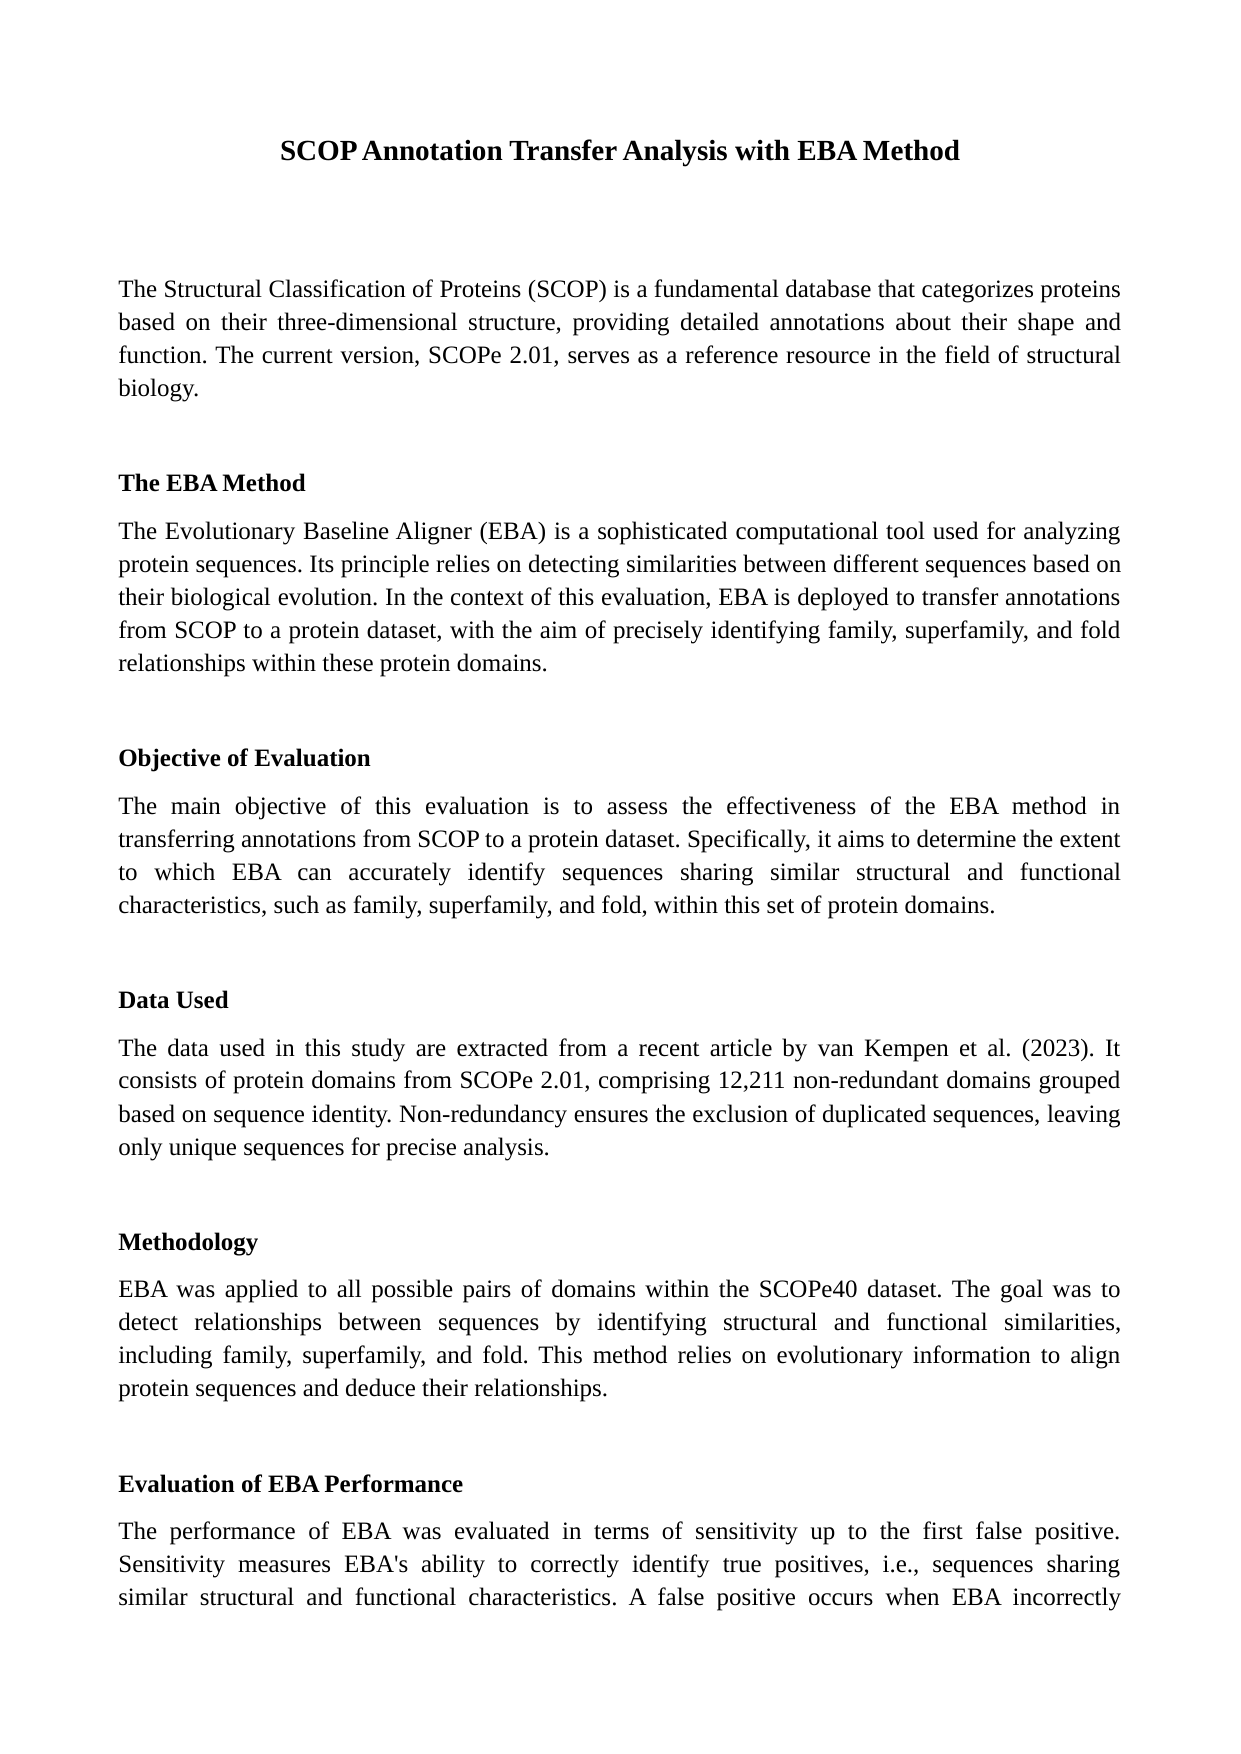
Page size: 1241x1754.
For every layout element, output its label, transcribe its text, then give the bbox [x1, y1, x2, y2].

text EBA was applied to all possible pairs of domains within the SCOPe40 dataset. The goal was to detect relationships between sequences by identifying structural and functional similarities, including family, superfamily, and fold. This method relies on evolutionary information to align protein sequences and deduce their relationships. [118, 1274, 1122, 1402]
text The Structural Classification of Proteins (SCOP) is a fundamental database that categorizes proteins based on their three-dimensional structure, providing detailed annotations about their shape and function. The current version, SCOPe 2.01, serves as a reference resource in the field of structural biology. [118, 274, 1122, 402]
text Evaluation of EBA Performance [118, 1469, 1122, 1497]
text Data Used [118, 985, 1122, 1014]
text Methodology [118, 1227, 1122, 1256]
text The data used in this study are extracted from a recent article by van Kempen et al. (2023). It consists of protein domains from SCOPe 2.01, comprising 12,211 non-redundant domains grouped based on sequence identity. Non-redundancy ensures the exclusion of duplicated sequences, leaving only unique sequences for precise analysis. [118, 1033, 1122, 1160]
text The main objective of this evaluation is to assess the effectiveness of the EBA method in transferring annotations from SCOP to a protein dataset. Specifically, it aims to determine the extent to which EBA can accurately identify sequences sharing similar structural and functional characteristics, such as family, superfamily, and fold, within this set of protein domains. [118, 791, 1122, 918]
text The performance of EBA was evaluated in terms of sensitivity up to the first false positive. Sensitivity measures EBA's ability to correctly identify true positives, i.e., sequences sharing similar structural and functional characteristics. A false positive occurs when EBA incorrectly [118, 1516, 1122, 1611]
text Objective of Evaluation [118, 743, 1122, 772]
text The Evolutionary Baseline Aligner (EBA) is a sophisticated computational tool used for analyzing protein sequences. Its principle relies on detecting similarities between different sequences based on their biological evolution. In the context of this evaluation, EBA is deployed to transfer annotations from SCOP to a protein dataset, with the aim of precisely identifying family, superfamily, and fold relationships within these protein domains. [118, 516, 1122, 677]
subtitle SCOP Annotation Transfer Analysis with EBA Method [118, 133, 1122, 166]
text The EBA Method [118, 468, 1122, 497]
